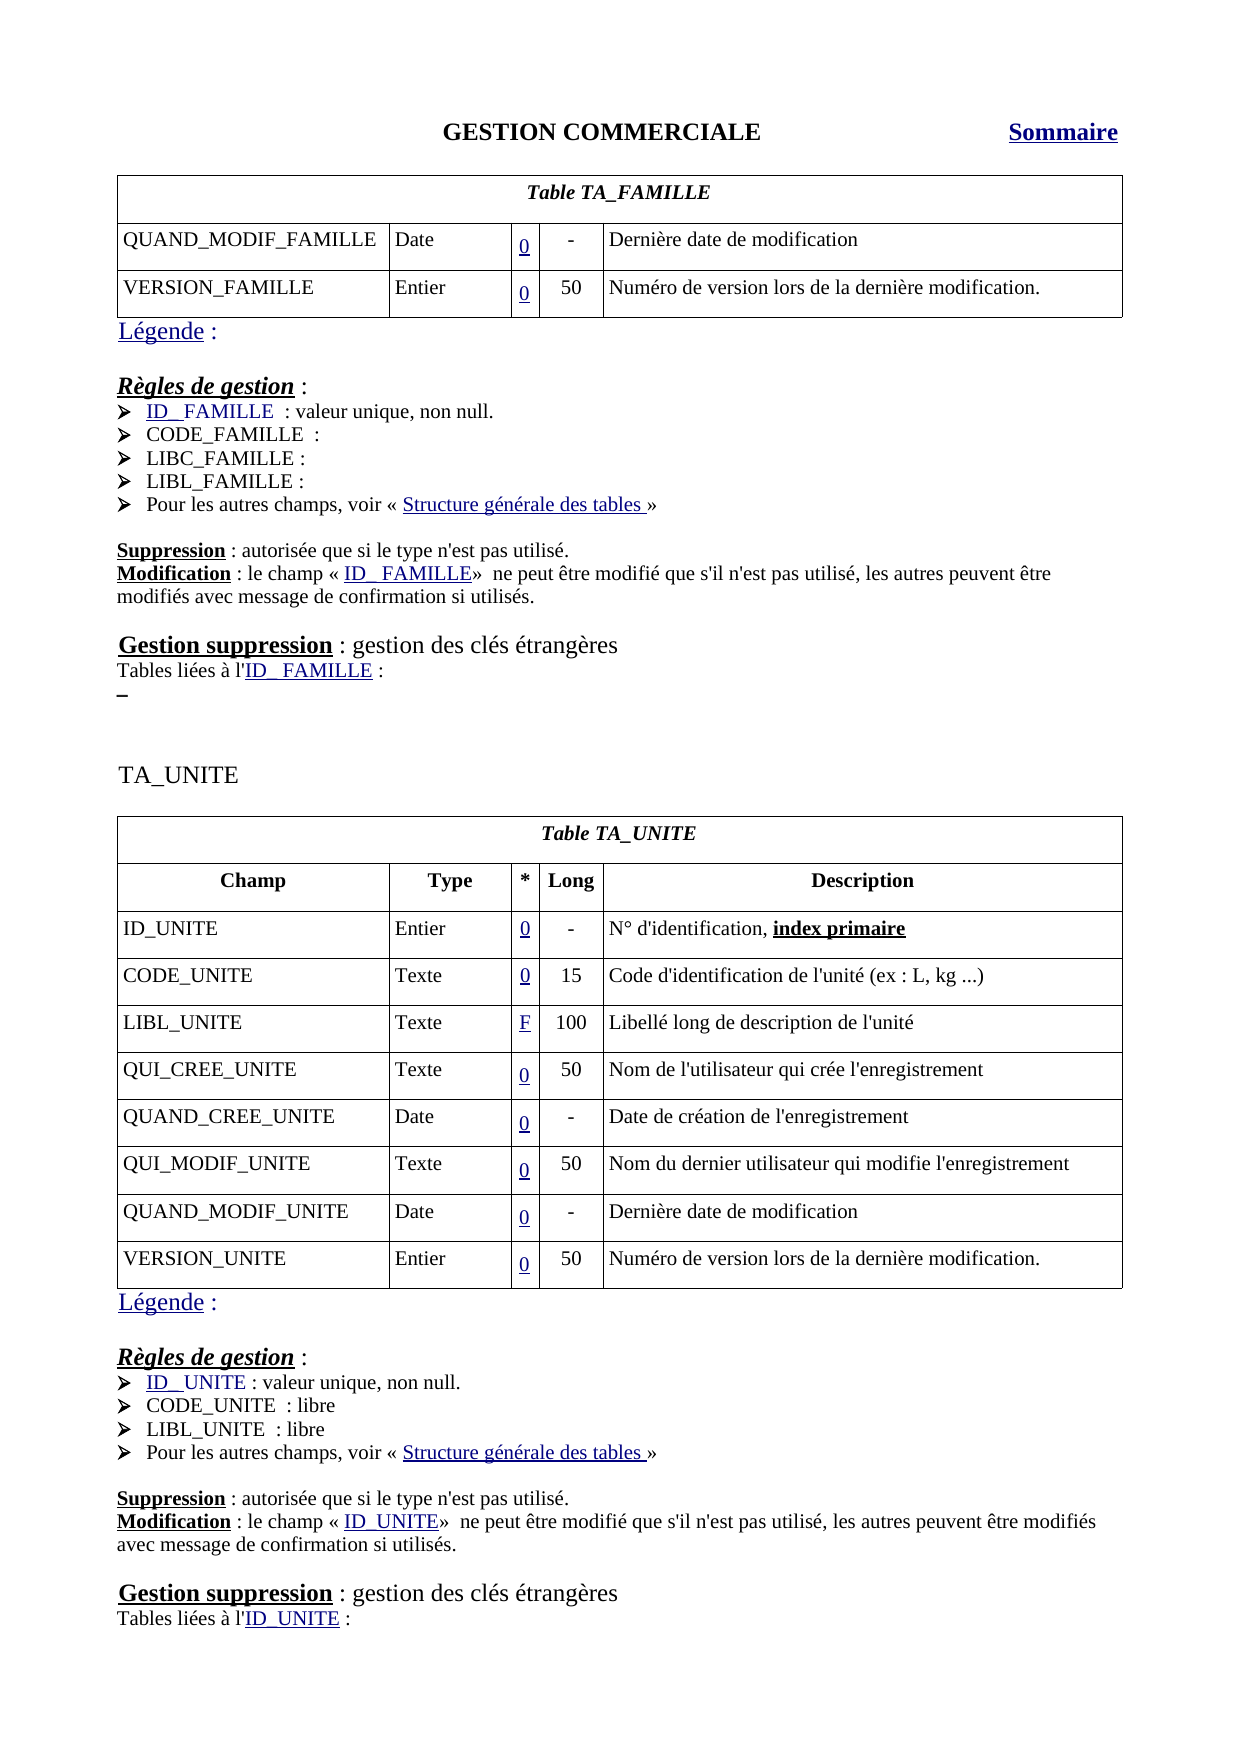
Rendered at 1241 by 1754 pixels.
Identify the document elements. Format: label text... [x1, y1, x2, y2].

table_cell Texte [390, 1053, 511, 1099]
table_cell - [540, 1100, 603, 1146]
table_cell Description [604, 864, 1122, 911]
table_cell Entier [390, 912, 511, 958]
list ID_ UNITE : valeur unique, non null. [117, 1371, 1122, 1394]
table_cell Libellé long de description de l'unité [604, 1006, 1122, 1052]
table_cell QUI_CREE_UNITE [118, 1053, 389, 1099]
table_cell Dernière date de modification [604, 224, 1122, 270]
table_cell 50 [540, 1242, 603, 1288]
table_cell Numéro de version lors de la dernière modification. [604, 1242, 1122, 1288]
table_cell 15 [540, 959, 603, 1005]
list CODE_FAMILLE : [117, 423, 1122, 446]
list LIBC_FAMILLE : [117, 446, 1122, 469]
text Suppression : autorisée que si le type n'est pas utilisé. [117, 539, 1122, 562]
table_cell 0 [512, 1100, 539, 1146]
table_cell Dernière date de modification [604, 1195, 1122, 1241]
table_cell Entier [390, 1242, 511, 1288]
table_cell Texte [390, 1147, 511, 1194]
table_cell 50 [540, 1053, 603, 1099]
table_cell Long [540, 864, 603, 911]
table_cell VERSION_FAMILLE [118, 271, 389, 317]
table_cell 0 [512, 1242, 539, 1288]
text Gestion suppression : gestion des clés étrangères [118, 631, 1122, 659]
table_cell 0 [512, 1053, 539, 1099]
table_cell Date [390, 1195, 511, 1241]
text Tables liées à l'ID_ FAMILLE : [117, 659, 1122, 682]
list Pour les autres champs, voir « Structure générale des tables » [117, 493, 1122, 516]
list CODE_UNITE : libre [117, 1394, 1122, 1417]
table_cell 0 [512, 224, 539, 270]
table_cell Nom de l'utilisateur qui crée l'enregistrement [604, 1053, 1122, 1099]
table_cell 50 [540, 1147, 603, 1194]
table_cell LIBL_UNITE [118, 1006, 389, 1052]
table_cell QUAND_MODIF_UNITE [118, 1195, 389, 1241]
table_header Table TA_UNITE [118, 817, 1122, 863]
table_cell 0 [512, 959, 539, 1005]
table_cell 0 [512, 1195, 539, 1241]
table_cell QUI_MODIF_UNITE [118, 1147, 389, 1194]
list ID_ FAMILLE : valeur unique, non null. [117, 400, 1122, 423]
text TA_UNITE [118, 761, 1122, 788]
table_cell 0 [512, 1147, 539, 1194]
table_cell Texte [390, 959, 511, 1005]
table_cell Date de création de l'enregistrement [604, 1100, 1122, 1146]
table_cell - [540, 912, 603, 958]
text Gestion suppression : gestion des clés étrangères [118, 1579, 1122, 1607]
table_cell Date [390, 1100, 511, 1146]
table_cell 100 [540, 1006, 603, 1052]
table_cell Type [390, 864, 511, 911]
table_cell VERSION_UNITE [118, 1242, 389, 1288]
table_cell Nom du dernier utilisateur qui modifie l'enregistrement [604, 1147, 1122, 1194]
table_cell Date [390, 224, 511, 270]
table_cell Numéro de version lors de la dernière modification. [604, 271, 1122, 317]
table_cell N° d'identification, index primaire [604, 912, 1122, 958]
table_cell ID_UNITE [118, 912, 389, 958]
text Règles de gestion : [117, 1343, 1122, 1371]
table_cell Texte [390, 1006, 511, 1052]
list Pour les autres champs, voir « Structure générale des tables » [117, 1441, 1122, 1464]
text Règles de gestion : [117, 372, 1122, 400]
table_cell Champ [118, 864, 389, 911]
text Légende : [118, 318, 1122, 345]
table_cell Code d'identification de l'unité (ex : L, kg ...) [604, 959, 1122, 1005]
table_cell F [512, 1006, 539, 1052]
table_cell 0 [512, 912, 539, 958]
table_cell QUAND_CREE_UNITE [118, 1100, 389, 1146]
table_cell QUAND_MODIF_FAMILLE [118, 224, 389, 270]
table_cell CODE_UNITE [118, 959, 389, 1005]
text Suppression : autorisée que si le type n'est pas utilisé. [117, 1487, 1122, 1510]
table_cell 0 [512, 271, 539, 317]
text Modification : le champ « ID_ FAMILLE» ne peut être modifié que s'il n'est pas utilisé, les autres peuvent être modifiés avec message de confirmation si utilisés. [117, 562, 1122, 608]
list LIBL_UNITE : libre [117, 1417, 1122, 1441]
table_cell 50 [540, 271, 603, 317]
text Légende : [118, 1289, 1122, 1316]
text Modification : le champ « ID_UNITE» ne peut être modifié que s'il n'est pas utilisé, les autres peuvent être modifiés avec message de confirmation si utilisés. [117, 1510, 1122, 1556]
text Tables liées à l'ID_UNITE : [117, 1607, 1122, 1630]
table_cell - [540, 1195, 603, 1241]
table_cell * [512, 864, 539, 911]
table_cell - [540, 224, 603, 270]
table_header Table TA_FAMILLE [118, 176, 1122, 222]
table_cell Entier [390, 271, 511, 317]
list LIBL_FAMILLE : [117, 469, 1122, 493]
